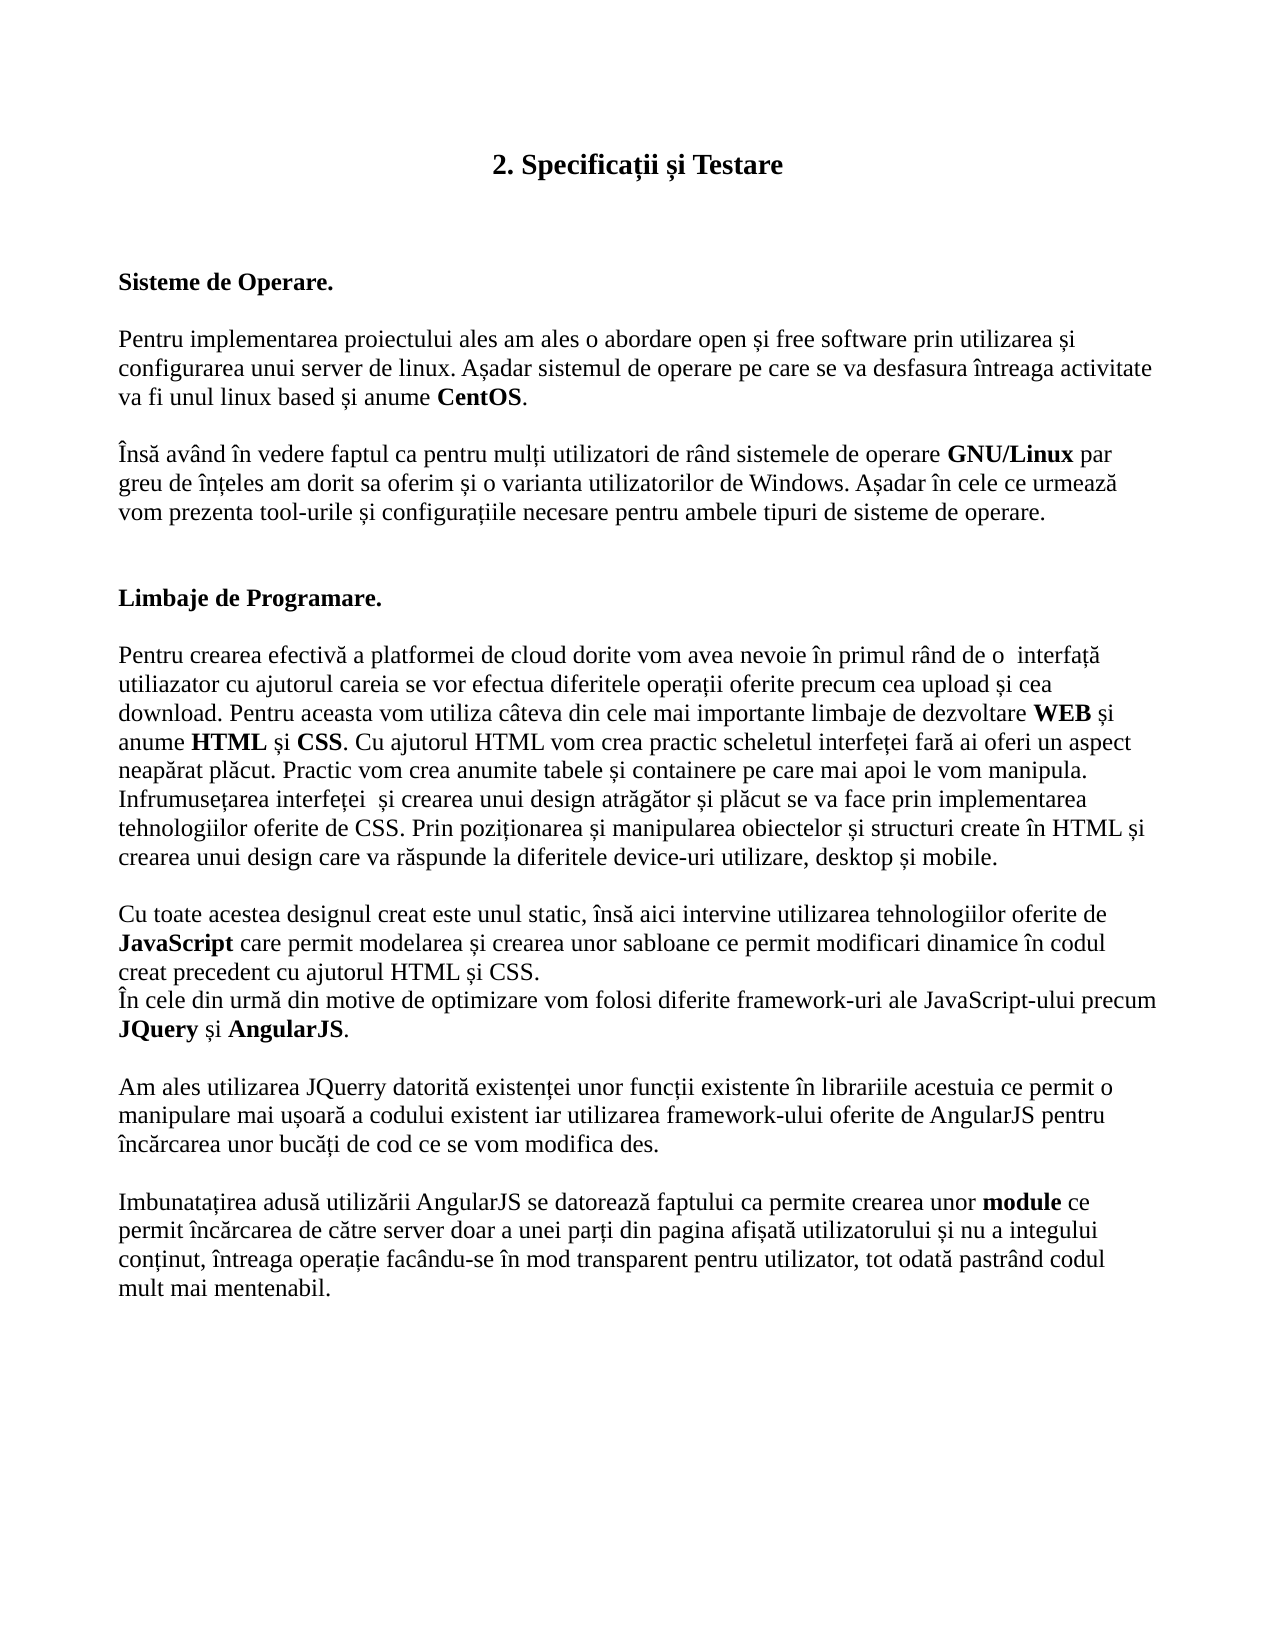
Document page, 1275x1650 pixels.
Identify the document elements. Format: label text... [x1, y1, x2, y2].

text Sisteme de Operare. [118, 267, 1157, 295]
text Pentru implementarea proiectului ales am ales o abordare open și free software prin utilizarea și configurarea unui server de linux. Așadar sistemul de operare pe care se va desfasura întreaga activitate va fi unul linux based și anume CentOS. [118, 324, 1157, 410]
text Pentru crearea efectivă a platformei de cloud dorite vom avea nevoie în primul rând de o interfață utiliazator cu ajutorul careia se vor efectua diferitele operații oferite precum cea upload și cea download. Pentru aceasta vom utiliza câteva din cele mai importante limbaje de dezvoltare WEB și anume HTML și CSS. Cu ajutorul HTML vom crea practic scheletul interfeței fară ai oferi un aspect neapărat plăcut. Practic vom crea anumite tabele și containere pe care mai apoi le vom manipula. Infrumusețarea interfeței și crearea unui design atrăgător și plăcut se va face prin implementarea tehnologiilor oferite de CSS. Prin poziționarea și manipularea obiectelor și structuri create în HTML și crearea unui design care va răspunde la diferitele device-uri utilizare, desktop și mobile. [118, 640, 1157, 870]
text 2. Specificații și Testare [118, 147, 1157, 180]
text Cu toate acestea designul creat este unul static, însă aici intervine utilizarea tehnologiilor oferite de JavaScript care permit modelarea și crearea unor sabloane ce permit modificari dinamice în codul creat precedent cu ajutorul HTML și CSS. [118, 899, 1157, 985]
text În cele din urmă din motive de optimizare vom folosi diferite framework-uri ale JavaScript-ului precum JQuery și AngularJS. [118, 985, 1157, 1043]
text Imbunatațirea adusă utilizării AngularJS se datorează faptului ca permite crearea unor module ce permit încărcarea de către server doar a unei parți din pagina afișată utilizatorului și nu a integului conținut, întreaga operație facându-se în mod transparent pentru utilizator, tot odată pastrând codul mult mai mentenabil. [118, 1187, 1157, 1302]
text Limbaje de Programare. [118, 583, 1157, 612]
text Însă având în vedere faptul ca pentru mulți utilizatori de rând sistemele de operare GNU/Linux par greu de înțeles am dorit sa oferim și o varianta utilizatorilor de Windows. Așadar în cele ce urmează vom prezenta tool-urile și configurațiile necesare pentru ambele tipuri de sisteme de operare. [118, 439, 1157, 525]
text Am ales utilizarea JQuerry datorită existenței unor funcții existente în librariile acestuia ce permit o manipulare mai ușoară a codului existent iar utilizarea framework-ului oferite de AngularJS pentru încărcarea unor bucăți de cod ce se vom modifica des. [118, 1072, 1157, 1158]
